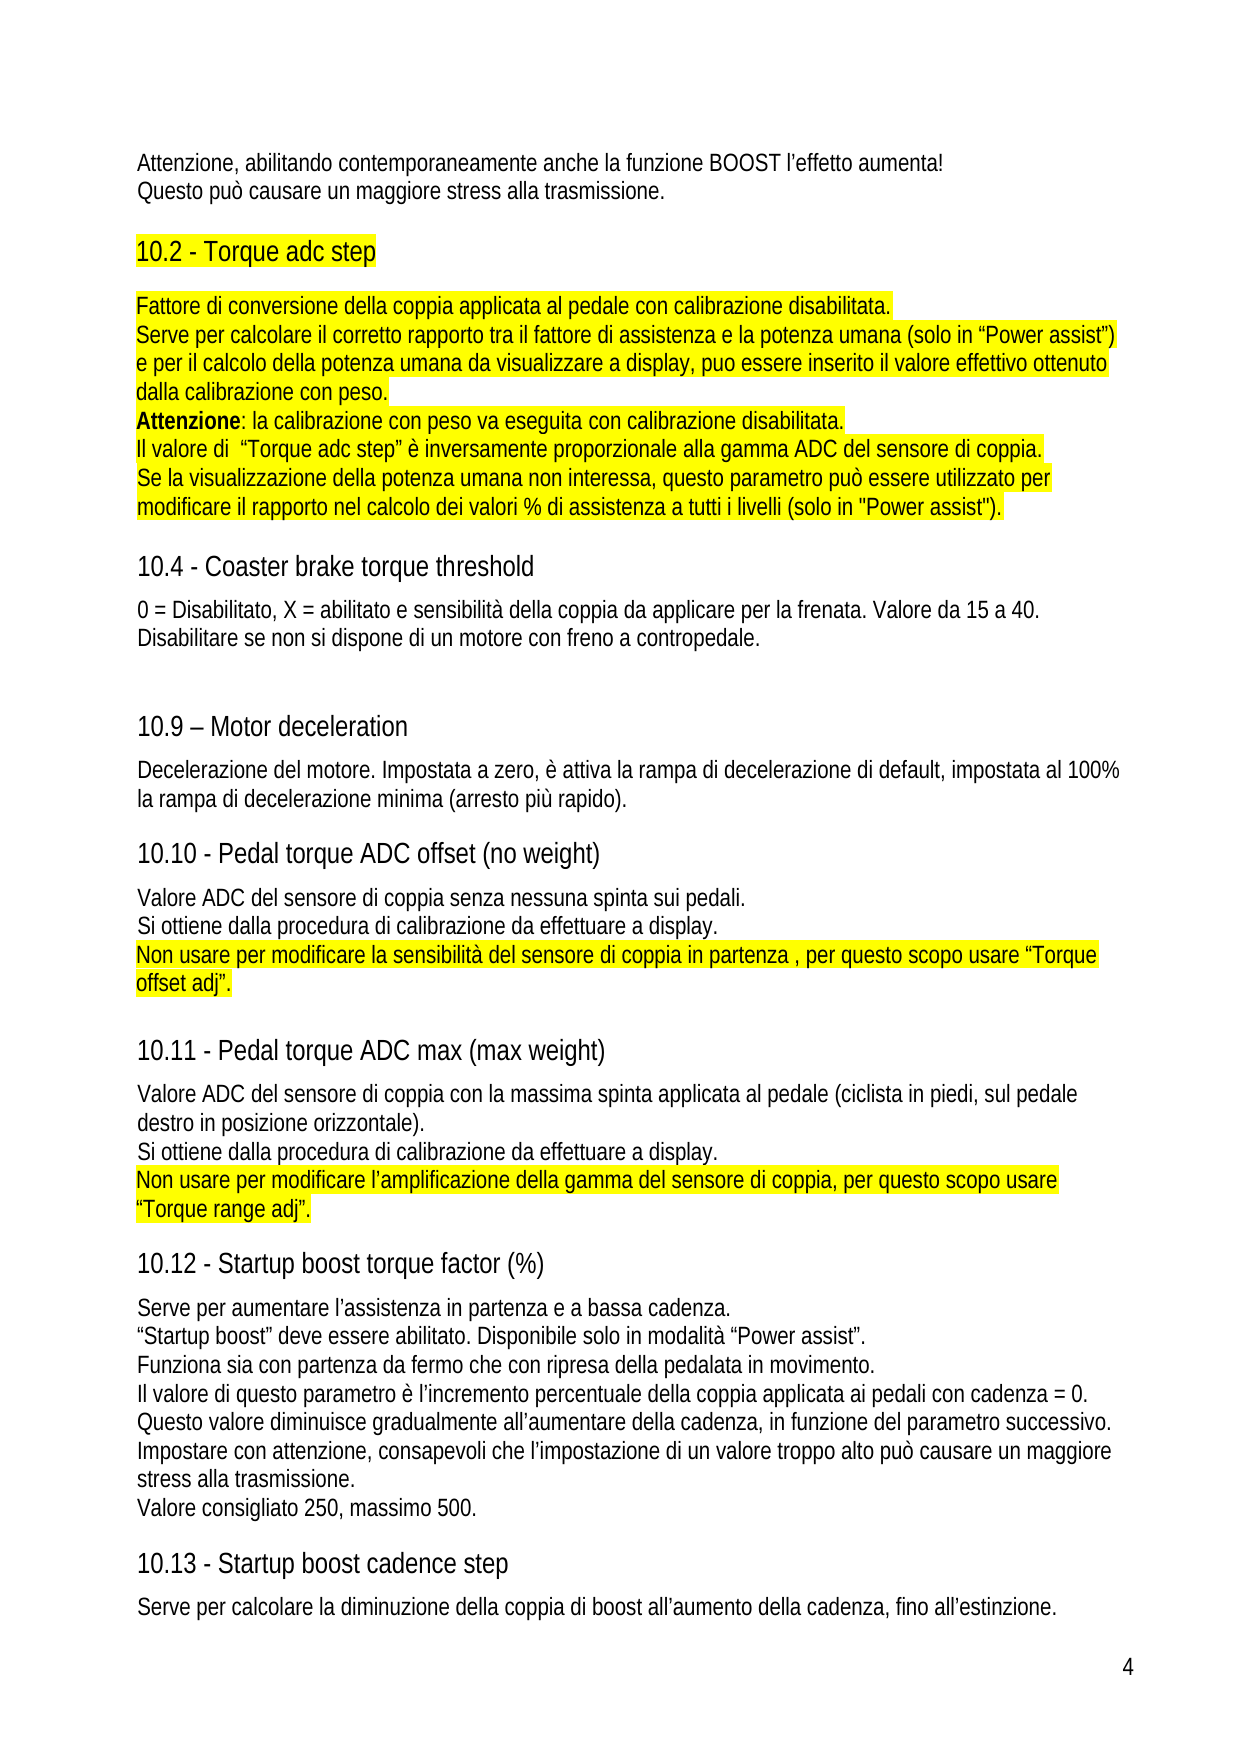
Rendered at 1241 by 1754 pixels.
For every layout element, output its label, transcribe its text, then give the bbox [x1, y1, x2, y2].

text Questo può causare un maggiore stress alla trasmissione. [137, 176, 1122, 205]
subtitle Impostare con attenzione, consapevoli che l’impostazione di un valore troppo alto può causare un maggiore stress alla trasmissione. [137, 1436, 1122, 1493]
text 10.11 - Pedal torque ADC max (max weight) [137, 1033, 1122, 1067]
subtitle Valore ADC del sensore di coppia con la massima spinta applicata al pedale (ciclista in piedi, sul pedale destro in posizione orizzontale). [137, 1079, 1122, 1137]
text 10.9 – Motor deceleration [137, 709, 1122, 743]
subtitle Non usare per modificare l’amplificazione della gamma del sensore di coppia, per questo scopo usare “Torque range adj”. [136, 1165, 1122, 1223]
text 10.10 - Pedal torque ADC offset (no weight) [137, 837, 1122, 870]
text 0 = Disabilitato, X = abilitato e sensibilità della coppia da applicare per la frenata. Valore da 15 a 40. [137, 595, 1122, 623]
text Decelerazione del motore. Impostata a zero, è attiva la rampa di decelerazione di default, impostata al 100% la rampa di decelerazione minima (arresto più rapido). [137, 755, 1122, 813]
subtitle Funziona sia con partenza da fermo che con ripresa della pedalata in movimento. [137, 1350, 1122, 1378]
subtitle 10.13 - Startup boost cadence step [137, 1546, 1122, 1579]
subtitle Serve per calcolare la diminuzione della coppia di boost all’aumento della cadenza, fino all’estinzione. [137, 1592, 1122, 1620]
text Serve per calcolare il corretto rapporto tra il fattore di assistenza e la potenza umana (solo in “Power assist”) e per il calcolo della potenza umana da visualizzare a display, puo essere inserito il valore effettivo ottenuto dalla calibrazione con peso. [136, 320, 1122, 406]
text Se la visualizzazione della potenza umana non interessa, questo parametro può essere utilizzato per modificare il rapporto nel calcolo dei valori % di assistenza a tutti i livelli (solo in "Power assist"). [137, 463, 1122, 520]
text Non usare per modificare la sensibilità del sensore di coppia in partenza , per questo scopo usare “Torque offset adj”. [136, 940, 1122, 997]
subtitle Valore ADC del sensore di coppia senza nessuna spinta sui pedali. [137, 882, 1122, 911]
text Fattore di conversione della coppia applicata al pedale con calibrazione disabilitata. [136, 291, 1122, 320]
text Il valore di “Torque adc step” è inversamente proporzionale alla gamma ADC del sensore di coppia. [136, 434, 1122, 463]
text Si ottiene dalla procedura di calibrazione da effettuare a display. [137, 1137, 1122, 1165]
text 10.2 - Torque adc step [136, 234, 1122, 267]
text Disabilitare se non si dispone di un motore con freno a contropedale. [137, 623, 1122, 652]
text Si ottiene dalla procedura di calibrazione da effettuare a display. [137, 911, 1122, 940]
text Attenzione, abilitando contemporaneamente anche la funzione BOOST l’effetto aumenta! [137, 148, 1122, 176]
text Attenzione: la calibrazione con peso va eseguita con calibrazione disabilitata. [136, 406, 1122, 434]
subtitle “Startup boost” deve essere abilitato. Disponibile solo in modalità “Power assist”. [137, 1321, 1122, 1350]
text 10.4 - Coaster brake torque threshold [137, 549, 1122, 582]
subtitle Il valore di questo parametro è l’incremento percentuale della coppia applicata ai pedali con cadenza = 0. [137, 1378, 1122, 1407]
subtitle Valore consigliato 250, massimo 500. [137, 1493, 1122, 1522]
subtitle Serve per aumentare l’assistenza in partenza e a bassa cadenza. [137, 1293, 1122, 1321]
subtitle 10.12 - Startup boost torque factor (%) [137, 1247, 1122, 1280]
subtitle Questo valore diminuisce gradualmente all’aumentare della cadenza, in funzione del parametro successivo. [137, 1407, 1122, 1436]
